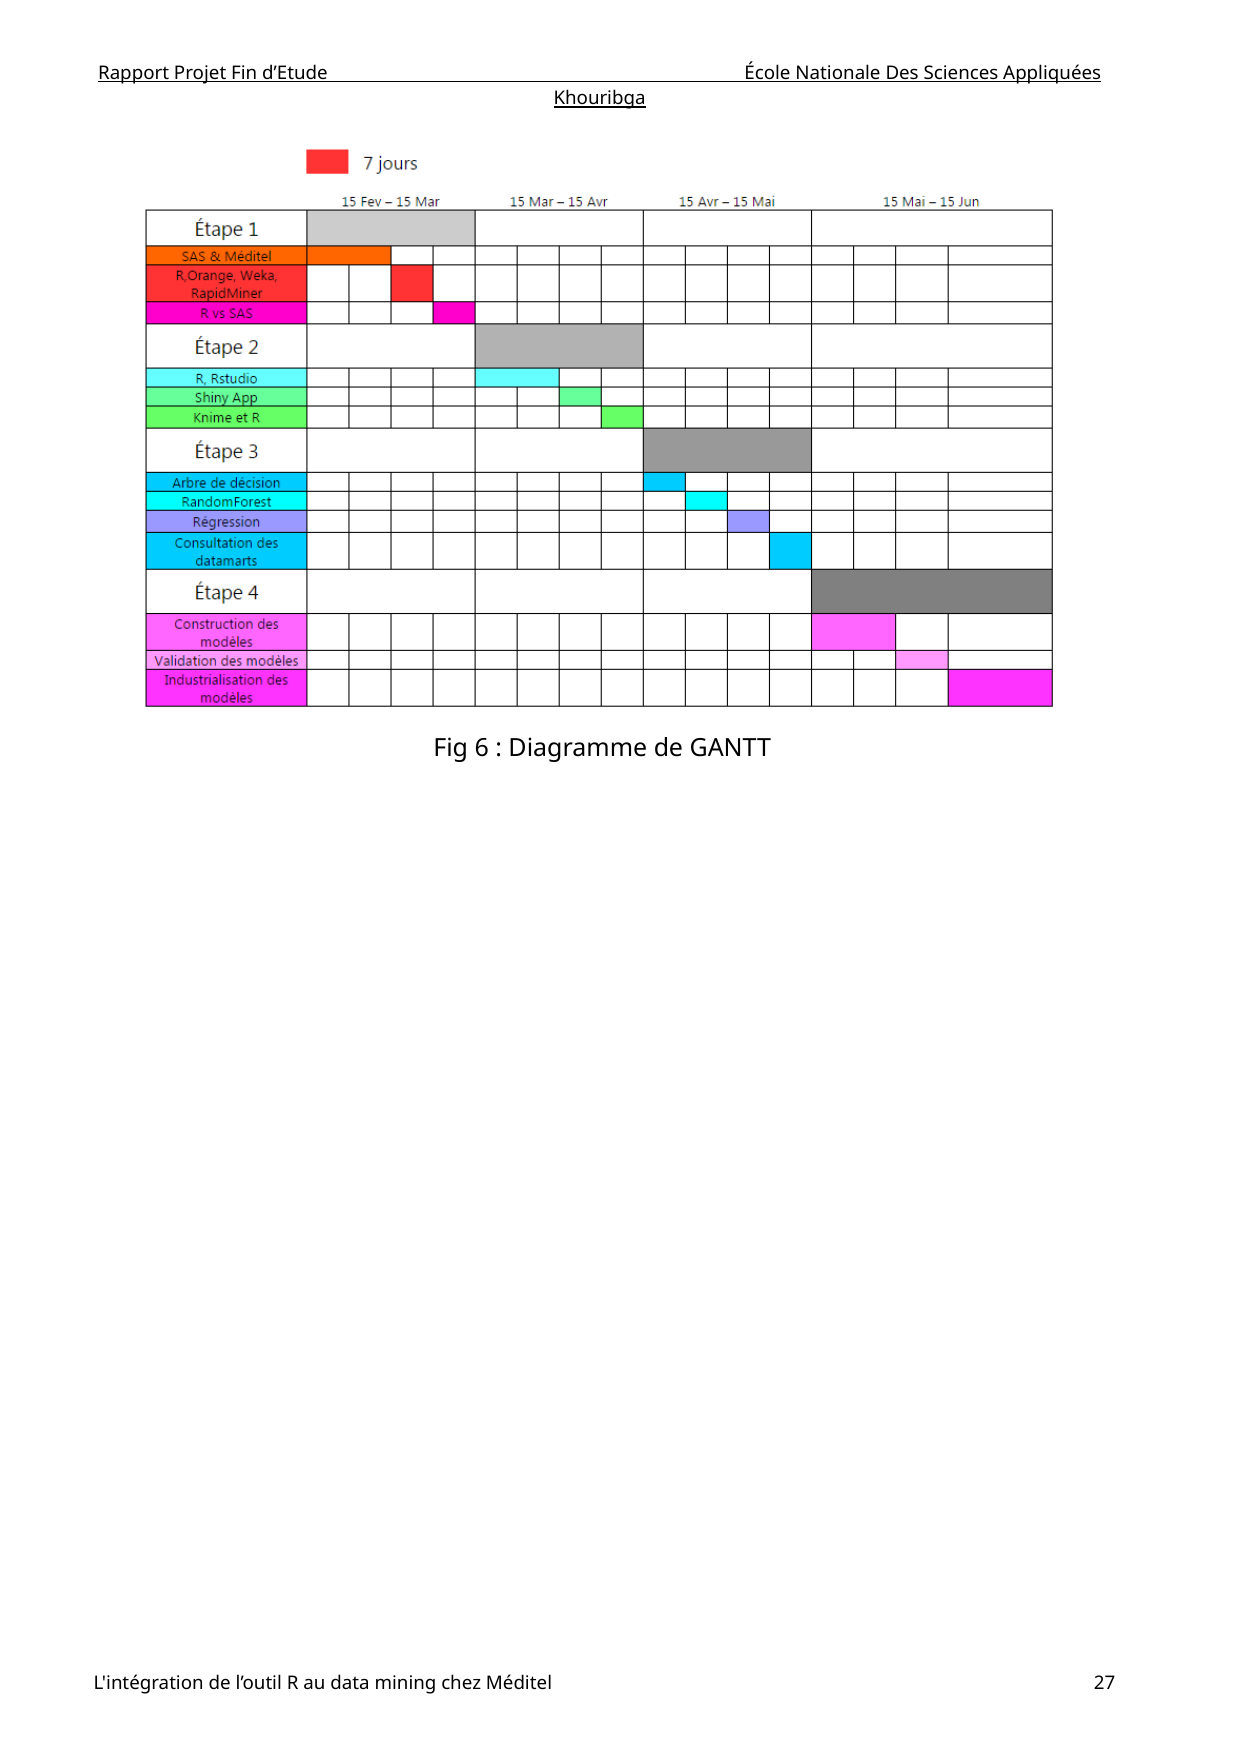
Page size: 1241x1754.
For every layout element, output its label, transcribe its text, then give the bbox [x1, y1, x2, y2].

picture [134, 139, 1077, 731]
text Fig 6 : Diagramme de GANTT [88, 139, 1122, 764]
